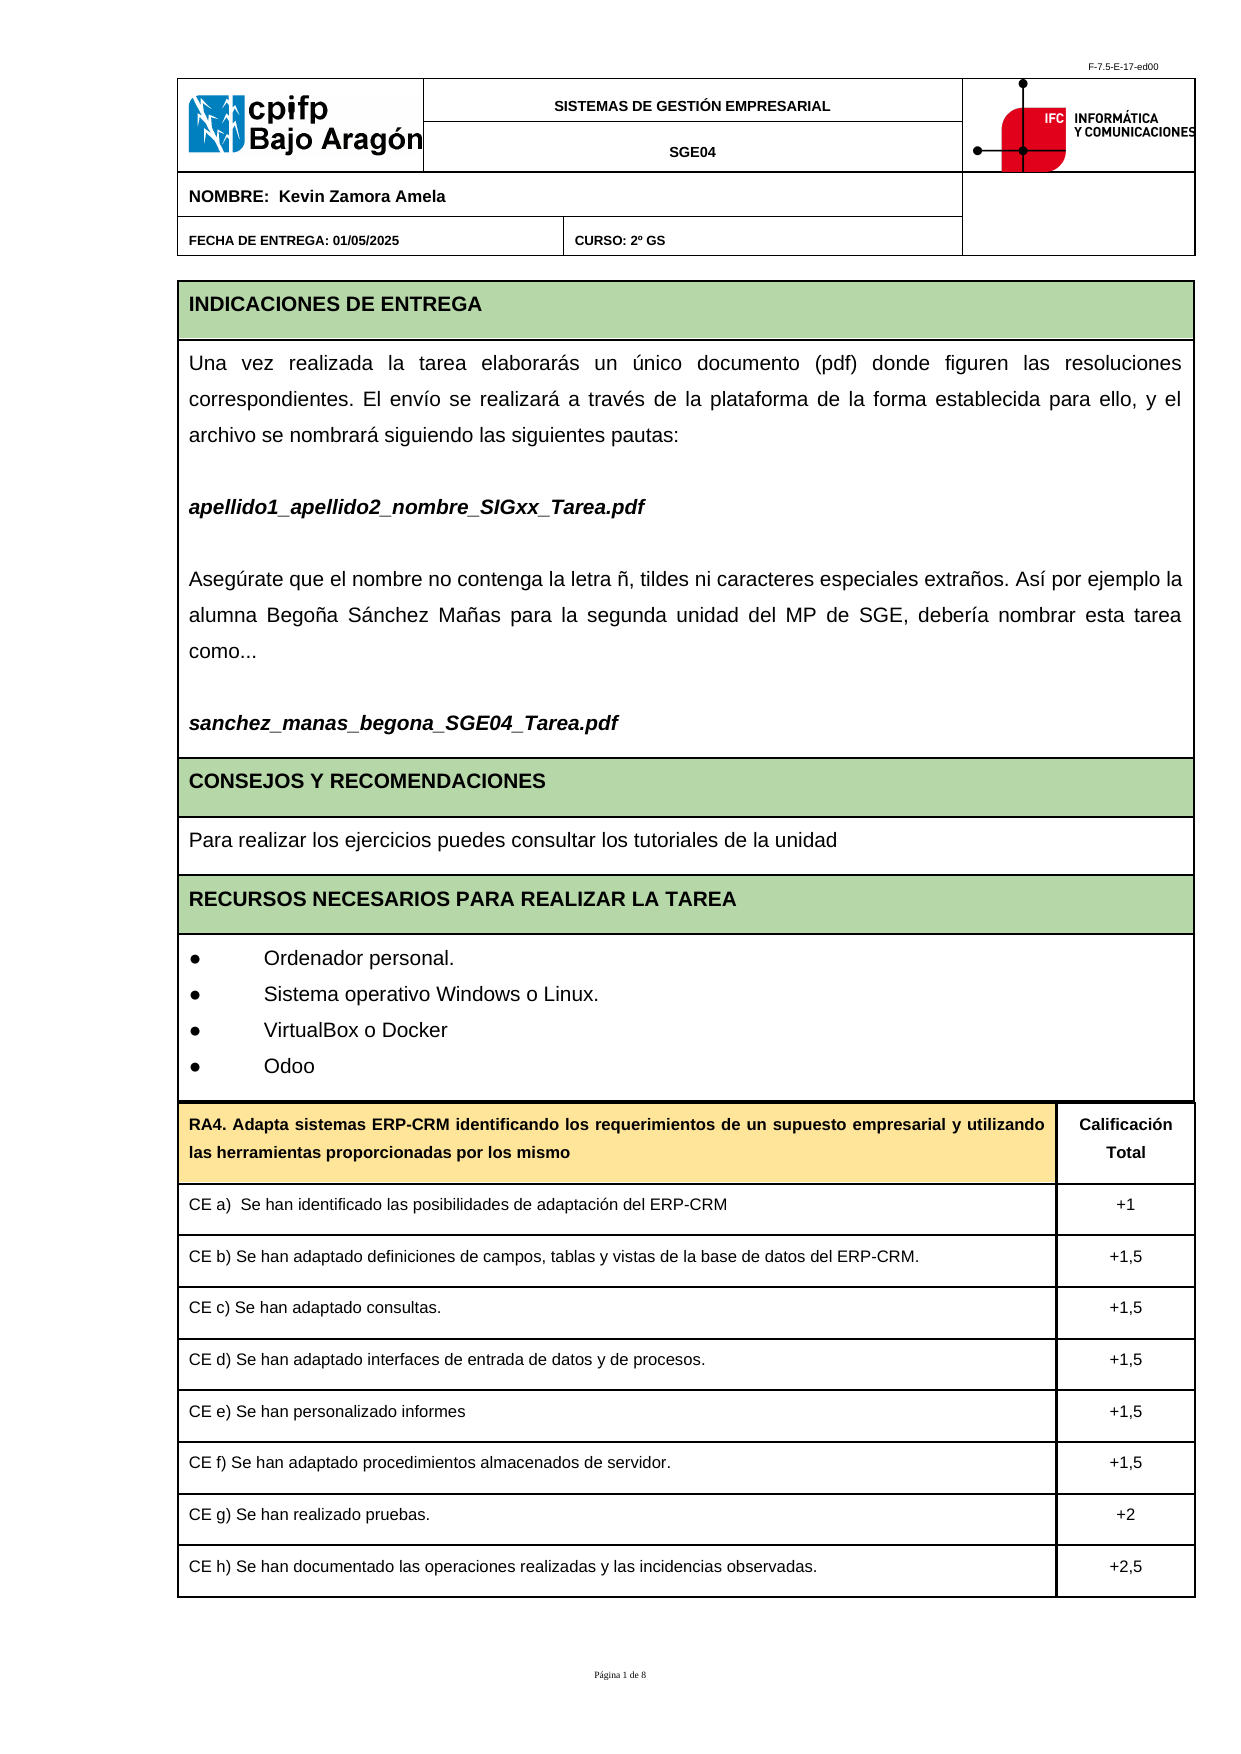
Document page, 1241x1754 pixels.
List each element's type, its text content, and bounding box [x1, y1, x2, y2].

table_cell +1,5 [1058, 1391, 1194, 1441]
table_cell CE h) Se han documentado las operaciones realizadas y las incidencias observadas. [179, 1546, 1055, 1596]
table_cell CE a) Se han identificado las posibilidades de adaptación del ERP-CRM [179, 1185, 1055, 1234]
table_header INDICACIONES DE ENTREGA [179, 282, 1193, 338]
table_cell +1,5 [1058, 1288, 1194, 1337]
table_cell CE f) Se han adaptado procedimientos almacenados de servidor. [179, 1443, 1055, 1492]
table_cell +1,5 [1058, 1236, 1194, 1286]
picture [188, 94, 423, 157]
table_header RA4. Adapta sistemas ERP-CRM identificando los requerimientos de un supuesto empresarial y utilizando las herramientas proporcionadas por los mismo [179, 1104, 1055, 1182]
table_cell Ordenador personal. Sistema operativo Windows o Linux. VirtualBox o Docker Odoo [179, 935, 1193, 1100]
table_cell CE g) Se han realizado pruebas. [179, 1495, 1055, 1544]
table_cell CE b) Se han adaptado definiciones de campos, tablas y vistas de la base de datos del ERP-CRM. [179, 1236, 1055, 1286]
table_cell CE d) Se han adaptado interfaces de entrada de datos y de procesos. [179, 1340, 1055, 1389]
table_cell +2,5 [1058, 1546, 1194, 1596]
table_cell CE e) Se han personalizado informes [179, 1391, 1055, 1441]
table_cell +1,5 [1058, 1340, 1194, 1389]
table_cell Una vez realizada la tarea elaborarás un único documento (pdf) donde figuren las resoluciones correspondientes. El envío se realizará a través de la plataforma de la forma establecida para ello, y el archivo se nombrará siguiendo las siguientes pautas: apellido1_apellido2_nombre_SIGxx_Tarea.pdf Asegúrate que el nombre no contenga la letra ñ, tildes ni caracteres especiales extraños. Así por ejemplo la alumna Begoña Sánchez Mañas para la segunda unidad del MP de SGE, debería nombrar esta tarea como... sanchez_manas_begona_SGE04_Tarea.pdf [179, 341, 1193, 757]
table_cell +1 [1058, 1185, 1194, 1234]
table_cell RECURSOS NECESARIOS PARA REALIZAR LA TAREA [179, 876, 1193, 933]
table_cell +1,5 [1058, 1443, 1194, 1492]
table_cell CE c) Se han adaptado consultas. [179, 1288, 1055, 1337]
table_cell +2 [1058, 1495, 1194, 1544]
table_cell CONSEJOS Y RECOMENDACIONES [179, 759, 1193, 816]
picture [973, 79, 1195, 172]
table_cell Para realizar los ejercicios puedes consultar los tutoriales de la unidad [179, 818, 1193, 874]
table_header Calificación Total [1058, 1104, 1194, 1182]
